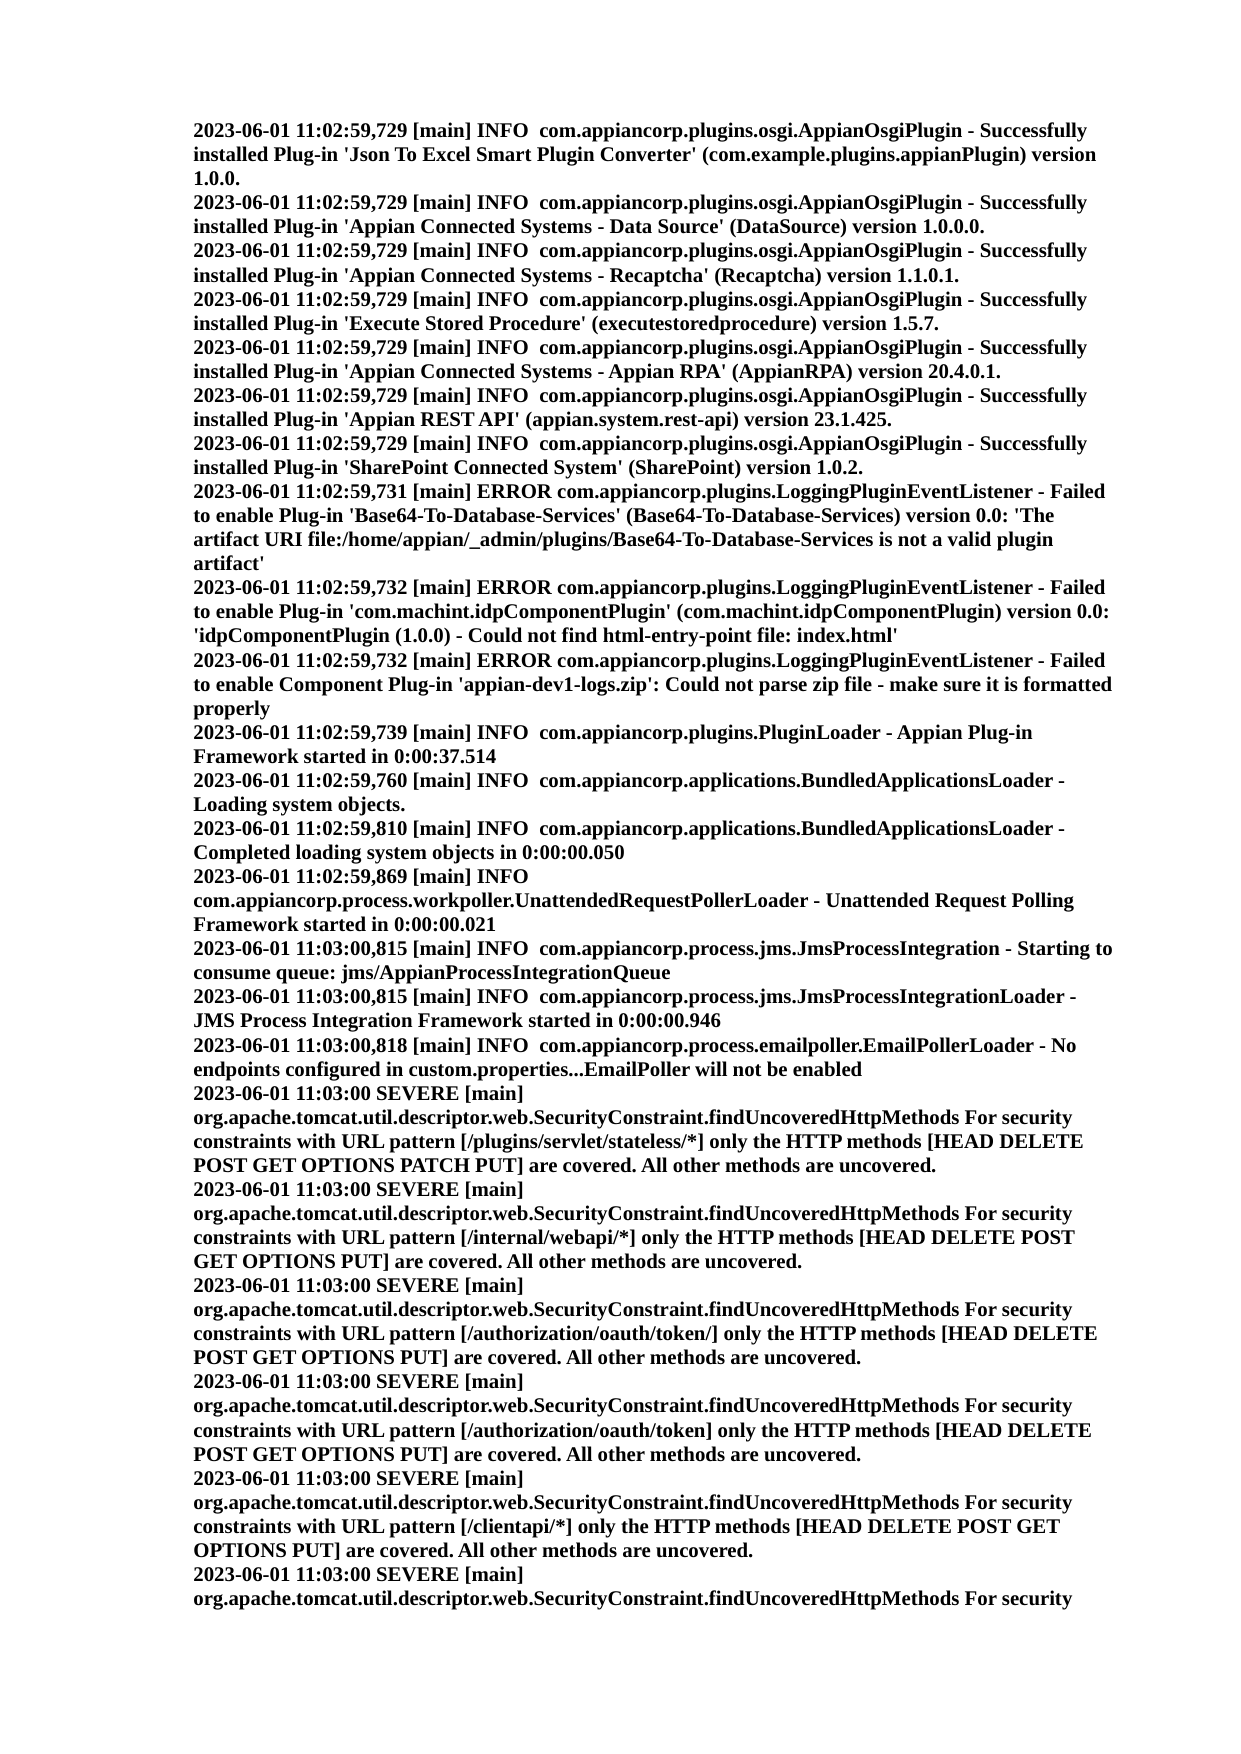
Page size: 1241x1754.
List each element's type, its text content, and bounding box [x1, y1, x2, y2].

list 2023-06-01 11:02:59,729 [main] INFO com.appiancorp.plugins.osgi.AppianOsgiPlugin - Successfully installed Plug-in 'SharePoint Connected System' (SharePoint) version 1.0.2. [193, 431, 1122, 479]
list 2023-06-01 11:03:00 SEVERE [main] org.apache.tomcat.util.descriptor.web.SecurityConstraint.findUncoveredHttpMethods For security constraints with URL pattern [/authorization/oauth/token/] only the HTTP methods [HEAD DELETE POST GET OPTIONS PUT] are covered. All other methods are uncovered. [193, 1273, 1122, 1369]
list 2023-06-01 11:02:59,760 [main] INFO com.appiancorp.applications.BundledApplicationsLoader - Loading system objects. [193, 768, 1122, 816]
list 2023-06-01 11:03:00 SEVERE [main] org.apache.tomcat.util.descriptor.web.SecurityConstraint.findUncoveredHttpMethods For security constraints with URL pattern [/authorization/oauth/token] only the HTTP methods [HEAD DELETE POST GET OPTIONS PUT] are covered. All other methods are uncovered. [193, 1369, 1122, 1466]
list 2023-06-01 11:02:59,729 [main] INFO com.appiancorp.plugins.osgi.AppianOsgiPlugin - Successfully installed Plug-in 'Execute Stored Procedure' (executestoredprocedure) version 1.5.7. [193, 287, 1122, 335]
list 2023-06-01 11:03:00 SEVERE [main] org.apache.tomcat.util.descriptor.web.SecurityConstraint.findUncoveredHttpMethods For security constraints with URL pattern [/plugins/servlet/stateless/*] only the HTTP methods [HEAD DELETE POST GET OPTIONS PATCH PUT] are covered. All other methods are uncovered. [193, 1081, 1122, 1177]
list 2023-06-01 11:02:59,810 [main] INFO com.appiancorp.applications.BundledApplicationsLoader - Completed loading system objects in 0:00:00.050 [193, 816, 1122, 864]
list 2023-06-01 11:02:59,729 [main] INFO com.appiancorp.plugins.osgi.AppianOsgiPlugin - Successfully installed Plug-in 'Appian Connected Systems - Appian RPA' (AppianRPA) version 20.4.0.1. [193, 335, 1122, 383]
list 2023-06-01 11:02:59,729 [main] INFO com.appiancorp.plugins.osgi.AppianOsgiPlugin - Successfully installed Plug-in 'Appian Connected Systems - Data Source' (DataSource) version 1.0.0.0. [193, 190, 1122, 238]
list 2023-06-01 11:03:00,815 [main] INFO com.appiancorp.process.jms.JmsProcessIntegration - Starting to consume queue: jms/AppianProcessIntegrationQueue [193, 936, 1122, 984]
list 2023-06-01 11:03:00 SEVERE [main] org.apache.tomcat.util.descriptor.web.SecurityConstraint.findUncoveredHttpMethods For security constraints with URL pattern [/internal/webapi/*] only the HTTP methods [HEAD DELETE POST GET OPTIONS PUT] are covered. All other methods are uncovered. [193, 1177, 1122, 1273]
list 2023-06-01 11:02:59,729 [main] INFO com.appiancorp.plugins.osgi.AppianOsgiPlugin - Successfully installed Plug-in 'Appian Connected Systems - Recaptcha' (Recaptcha) version 1.1.0.1. [193, 238, 1122, 287]
list 2023-06-01 11:03:00 SEVERE [main] org.apache.tomcat.util.descriptor.web.SecurityConstraint.findUncoveredHttpMethods For security [193, 1562, 1122, 1610]
list 2023-06-01 11:02:59,739 [main] INFO com.appiancorp.plugins.PluginLoader - Appian Plug-in Framework started in 0:00:37.514 [193, 720, 1122, 768]
list 2023-06-01 11:03:00,815 [main] INFO com.appiancorp.process.jms.JmsProcessIntegrationLoader - JMS Process Integration Framework started in 0:00:00.946 [193, 984, 1122, 1032]
list 2023-06-01 11:02:59,732 [main] ERROR com.appiancorp.plugins.LoggingPluginEventListener - Failed to enable Component Plug-in 'appian-dev1-logs.zip': Could not parse zip file - make sure it is formatted properly [193, 647, 1122, 720]
list 2023-06-01 11:02:59,729 [main] INFO com.appiancorp.plugins.osgi.AppianOsgiPlugin - Successfully installed Plug-in 'Json To Excel Smart Plugin Converter' (com.example.plugins.appianPlugin) version 1.0.0. [193, 118, 1122, 190]
list 2023-06-01 11:03:00 SEVERE [main] org.apache.tomcat.util.descriptor.web.SecurityConstraint.findUncoveredHttpMethods For security constraints with URL pattern [/clientapi/*] only the HTTP methods [HEAD DELETE POST GET OPTIONS PUT] are covered. All other methods are uncovered. [193, 1466, 1122, 1562]
list 2023-06-01 11:02:59,731 [main] ERROR com.appiancorp.plugins.LoggingPluginEventListener - Failed to enable Plug-in 'Base64-To-Database-Services' (Base64-To-Database-Services) version 0.0: 'The artifact URI file:/home/appian/_admin/plugins/Base64-To-Database-Services is not a valid plugin artifact' [193, 479, 1122, 575]
list 2023-06-01 11:02:59,732 [main] ERROR com.appiancorp.plugins.LoggingPluginEventListener - Failed to enable Plug-in 'com.machint.idpComponentPlugin' (com.machint.idpComponentPlugin) version 0.0: 'idpComponentPlugin (1.0.0) - Could not find html-entry-point file: index.html' [193, 575, 1122, 647]
list 2023-06-01 11:02:59,729 [main] INFO com.appiancorp.plugins.osgi.AppianOsgiPlugin - Successfully installed Plug-in 'Appian REST API' (appian.system.rest-api) version 23.1.425. [193, 383, 1122, 431]
list 2023-06-01 11:02:59,869 [main] INFO com.appiancorp.process.workpoller.UnattendedRequestPollerLoader - Unattended Request Polling Framework started in 0:00:00.021 [193, 864, 1122, 936]
list 2023-06-01 11:03:00,818 [main] INFO com.appiancorp.process.emailpoller.EmailPollerLoader - No endpoints configured in custom.properties...EmailPoller will not be enabled [193, 1032, 1122, 1081]
